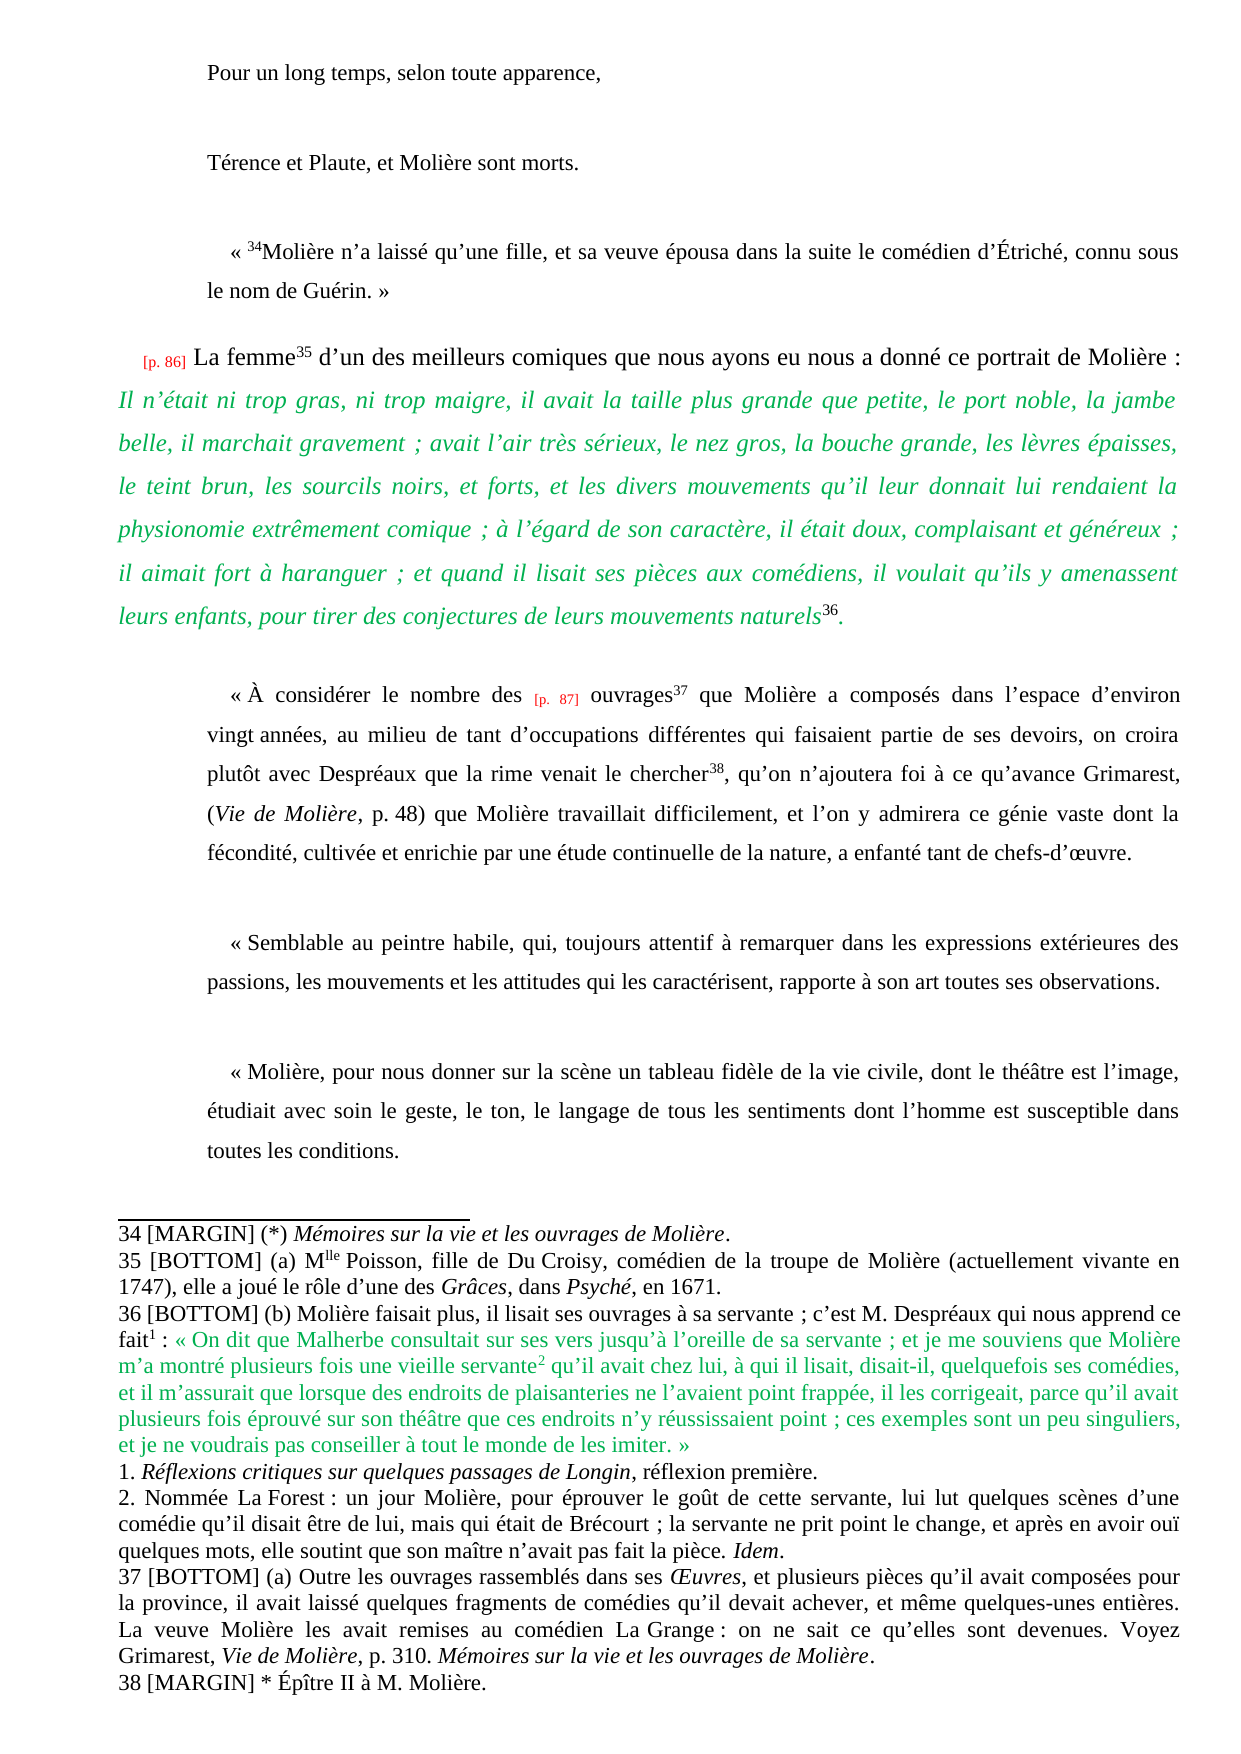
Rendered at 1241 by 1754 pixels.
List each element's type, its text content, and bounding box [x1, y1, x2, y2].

text 1. Réflexions critiques sur quelques passages de Longin, réflexion première. [118, 1458, 1181, 1484]
text [BOTTOM] (a) Outre les ouvrages rassemblés dans ses Œuvres, et plusieurs pièces qu’il avait composées pour la province, il avait laissé quelques fragments de comédies qu’il devait achever, et même quelques-unes entières. La veuve Molière les avait remises au comédien La Grange : on ne sait ce qu’elles sont devenues. Voyez Grimarest, Vie de Molière, p. 310. Mémoires sur la vie et les ouvrages de Molière. [118, 1563, 1181, 1668]
text [BOTTOM] (b) Molière faisait plus, il lisait ses ouvrages à sa servante ; c’est M. Despréaux qui nous apprend ce fait1 : « On dit que Malherbe consultait sur ses vers jusqu’à l’oreille de sa servante ; et je me souviens que Molière m’a montré plusieurs fois une vieille servante2 qu’il avait chez lui, à qui il lisait, disait-il, quelquefois ses comédies, et il m’assurait que lorsque des endroits de plaisanteries ne l’avaient point frappée, il les corrigeait, parce qu’il avait plusieurs fois éprouvé sur son théâtre que ces endroits n’y réussissaient point ; ces exemples sont un peu singuliers, et je ne voudrais pas conseiller à tout le monde de les imiter. » [118, 1299, 1181, 1458]
text [BOTTOM] (a) Mlle Poisson, fille de Du Croisy, comédien de la troupe de Molière (actuellement vivante en 1747), elle a joué le rôle d’une des Grâces, dans Psyché, en 1671. [118, 1247, 1181, 1299]
text « À considérer le nombre des [p. 87] ouvrages que Molière a composés dans l’espace d’environ vingt années, au milieu de tant d’occupations différentes qui faisaient partie de ses devoirs, on croira plutôt avec Despréaux que la rime venait le chercher, qu’on n’ajoutera foi à ce qu’avance Grimarest, (Vie de Molière, p. 48) que Molière travaillait difficilement, et l’on y admirera ce génie vaste dont la fécondité, cultivée et enrichie par une étude continuelle de la nature, a enfanté tant de chefs-d’œuvre. [207, 681, 1181, 866]
text 2. Nommée La Forest : un jour Molière, pour éprouver le goût de cette servante, lui lut quelques scènes d’une comédie qu’il disait être de lui, mais qui était de Brécourt ; la servante ne prit point le change, et après en avoir ouï quelques mots, elle soutint que son maître n’avait pas fait la pièce. Idem. [118, 1484, 1181, 1563]
text [MARGIN] * Épître II à M. Molière. [118, 1668, 1181, 1695]
text « Molière, pour nous donner sur la scène un tableau fidèle de la vie civile, dont le théâtre est l’image, étudiait avec soin le geste, le ton, le langage de tous les sentiments dont l’homme est susceptible dans toutes les conditions. [207, 1058, 1181, 1163]
text « Semblable au peintre habile, qui, toujours attentif à remarquer dans les expressions extérieures des passions, les mouvements et les attitudes qui les caractérisent, rapporte à son art toutes ses observations. [207, 929, 1181, 994]
text Pour un long temps, selon toute apparence, [207, 59, 1181, 85]
text « Molière n’a laissé qu’une fille, et sa veuve épousa dans la suite le comédien d’Étriché, connu sous le nom de Guérin. » [207, 238, 1181, 304]
text [p. 86] La femme d’un des meilleurs comiques que nous ayons eu nous a donné ce portrait de Molière : Il n’était ni trop gras, ni trop maigre, il avait la taille plus grande que petite, le port noble, la jambe belle, il marchait gravement ; avait l’air très sérieux, le nez gros, la bouche grande, les lèvres épaisses, le teint brun, les sourcils noirs, et forts, et les divers mouvements qu’il leur donnait lui rendaient la physionomie extrêmement comique ; à l’égard de son caractère, il était doux, complaisant et généreux ; il aimait fort à haranguer ; et quand il lisait ses pièces aux comédiens, il voulait qu’ils y amenassent leurs enfants, pour tirer des conjectures de leurs mouvements naturels. [118, 342, 1181, 629]
text Térence et Plaute, et Molière sont morts. [207, 148, 1181, 175]
text [MARGIN] (*) Mémoires sur la vie et les ouvrages de Molière. [118, 1221, 1181, 1247]
